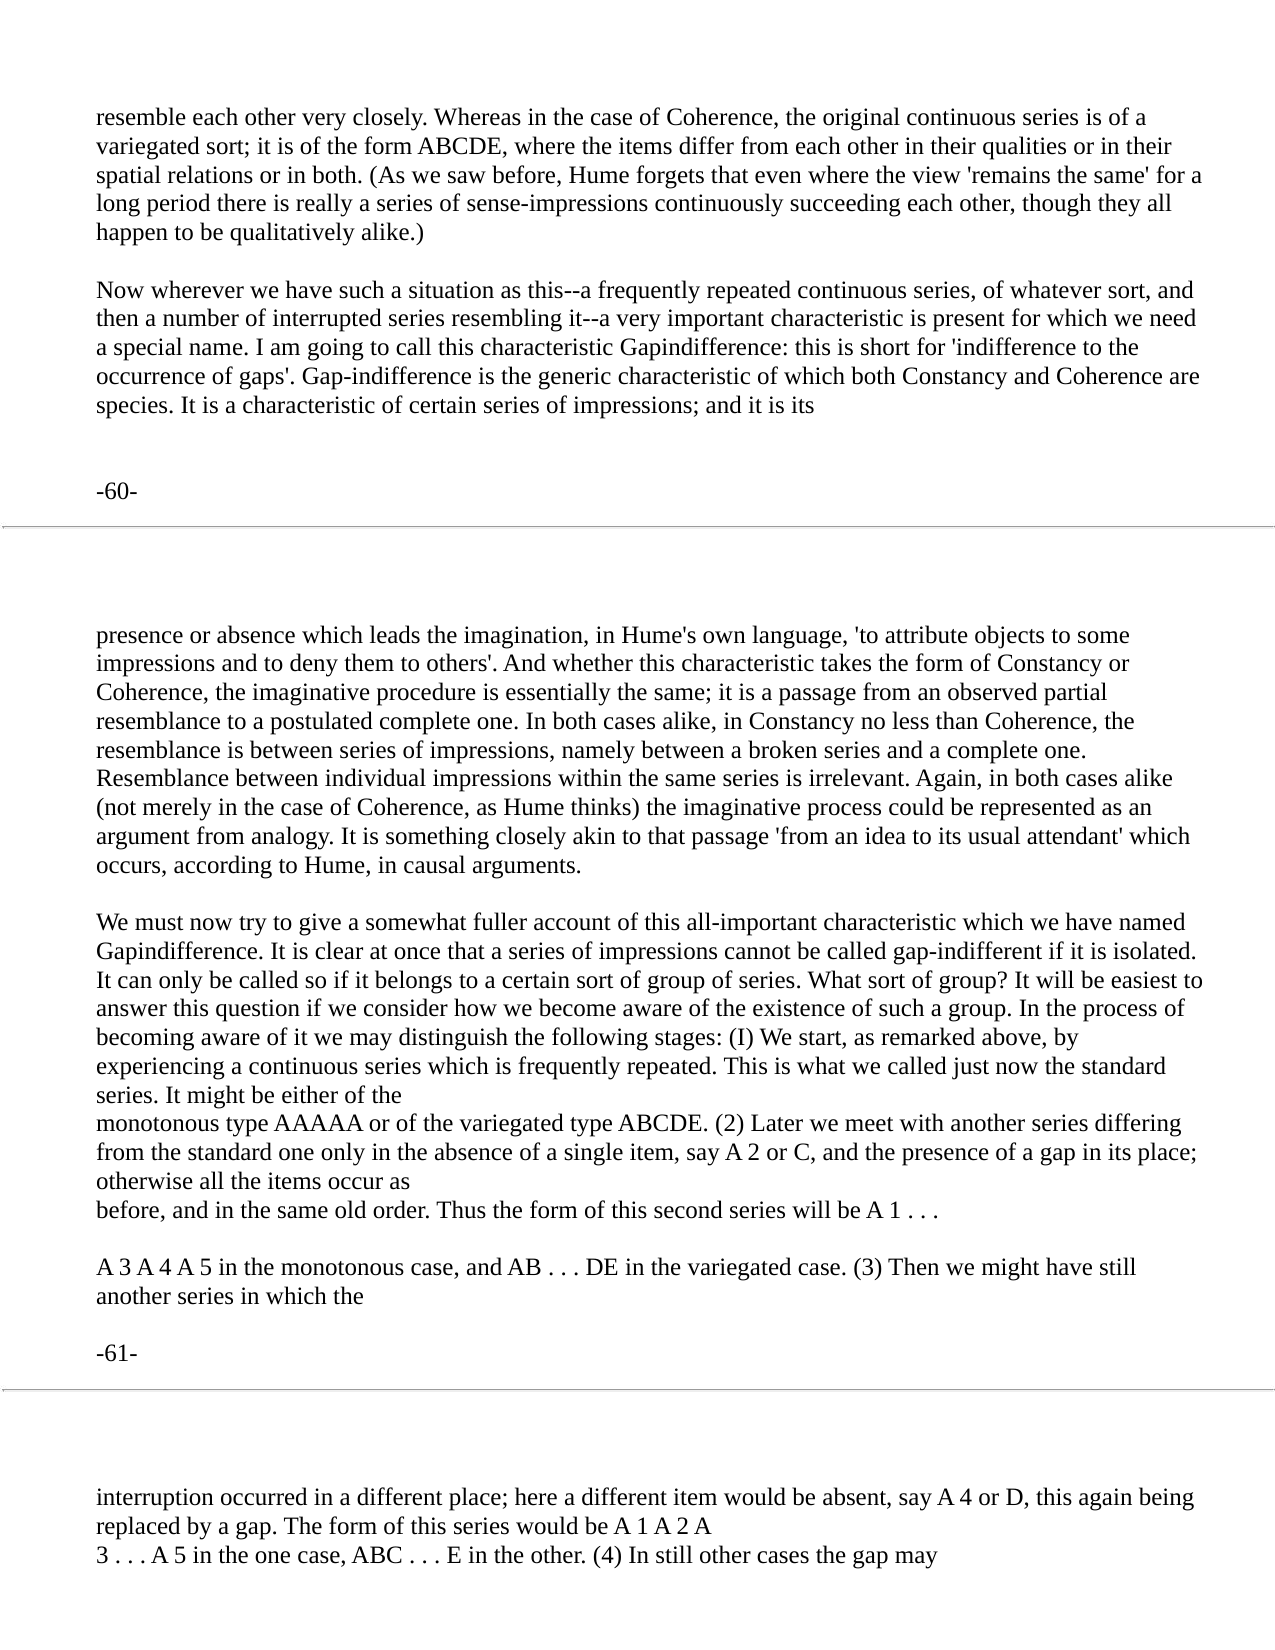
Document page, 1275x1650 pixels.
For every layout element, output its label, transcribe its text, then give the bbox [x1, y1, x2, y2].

text interruption occurred in a different place; here a different item would be absent, say A 4 or D, this again being replaced by a gap. The form of this series would be A 1 A 2 A [96, 1482, 1212, 1540]
text We must now try to give a somewhat fuller account of this all-important characteristic which we have named Gapindifference. It is clear at once that a series of impressions cannot be called gap-indifferent if it is isolated. It can only be called so if it belongs to a certain sort of group of series. What sort of group? It will be easiest to answer this question if we consider how we become aware of the existence of such a group. In the process of becoming aware of it we may distinguish the following stages: (I) We start, as remarked above, by experiencing a continuous series which is frequently repeated. This is what we called just now the standard series. It might be either of the [96, 907, 1212, 1108]
text before, and in the same old order. Thus the form of this second series will be A 1 . . . [96, 1195, 1212, 1223]
text -60- [96, 476, 1212, 505]
text 3 . . . A 5 in the one case, ABC . . . E in the other. (4) In still other cases the gap may [96, 1540, 1212, 1568]
text -61- [96, 1338, 1212, 1367]
text monotonous type AAAAA or of the variegated type ABCDE. (2) Later we meet with another series differing from the standard one only in the absence of a single item, say A 2 or C, and the presence of a gap in its place; otherwise all the items occur as [96, 1108, 1212, 1195]
text Now wherever we have such a situation as this--a frequently repeated continuous series, of whatever sort, and then a number of interrupted series resembling it--a very important characteristic is present for which we need a special name. I am going to call this characteristic Gapindifference: this is short for 'indifference to the occurrence of gaps'. Gap-indifference is the generic characteristic of which both Constancy and Coherence are species. It is a characteristic of certain series of impressions; and it is its [96, 275, 1212, 418]
text presence or absence which leads the imagination, in Hume's own language, 'to attribute objects to some impressions and to deny them to others'. And whether this characteristic takes the form of Constancy or Coherence, the imaginative procedure is essentially the same; it is a passage from an observed partial resemblance to a postulated complete one. In both cases alike, in Constancy no less than Coherence, the resemblance is between series of impressions, namely between a broken series and a complete one. Resemblance between individual impressions within the same series is irrelevant. Again, in both cases alike (not merely in the case of Coherence, as Hume thinks) the imaginative process could be represented as an argument from analogy. It is something closely akin to that passage 'from an idea to its usual attendant' which occurs, according to Hume, in causal arguments. [96, 620, 1212, 878]
picture [0, 1385, 1275, 1394]
picture [0, 522, 1275, 531]
text A 3 A 4 A 5 in the monotonous case, and AB . . . DE in the variegated case. (3) Then we might have still another series in which the [96, 1252, 1212, 1310]
text resemble each other very closely. Whereas in the case of Coherence, the original continuous series is of a variegated sort; it is of the form ABCDE, where the items differ from each other in their qualities or in their spatial relations or in both. (As we saw before, Hume forgets that even where the view 'remains the same' for a long period there is really a series of sense-impressions continuously succeeding each other, though they all happen to be qualitatively alike.) [96, 102, 1212, 246]
